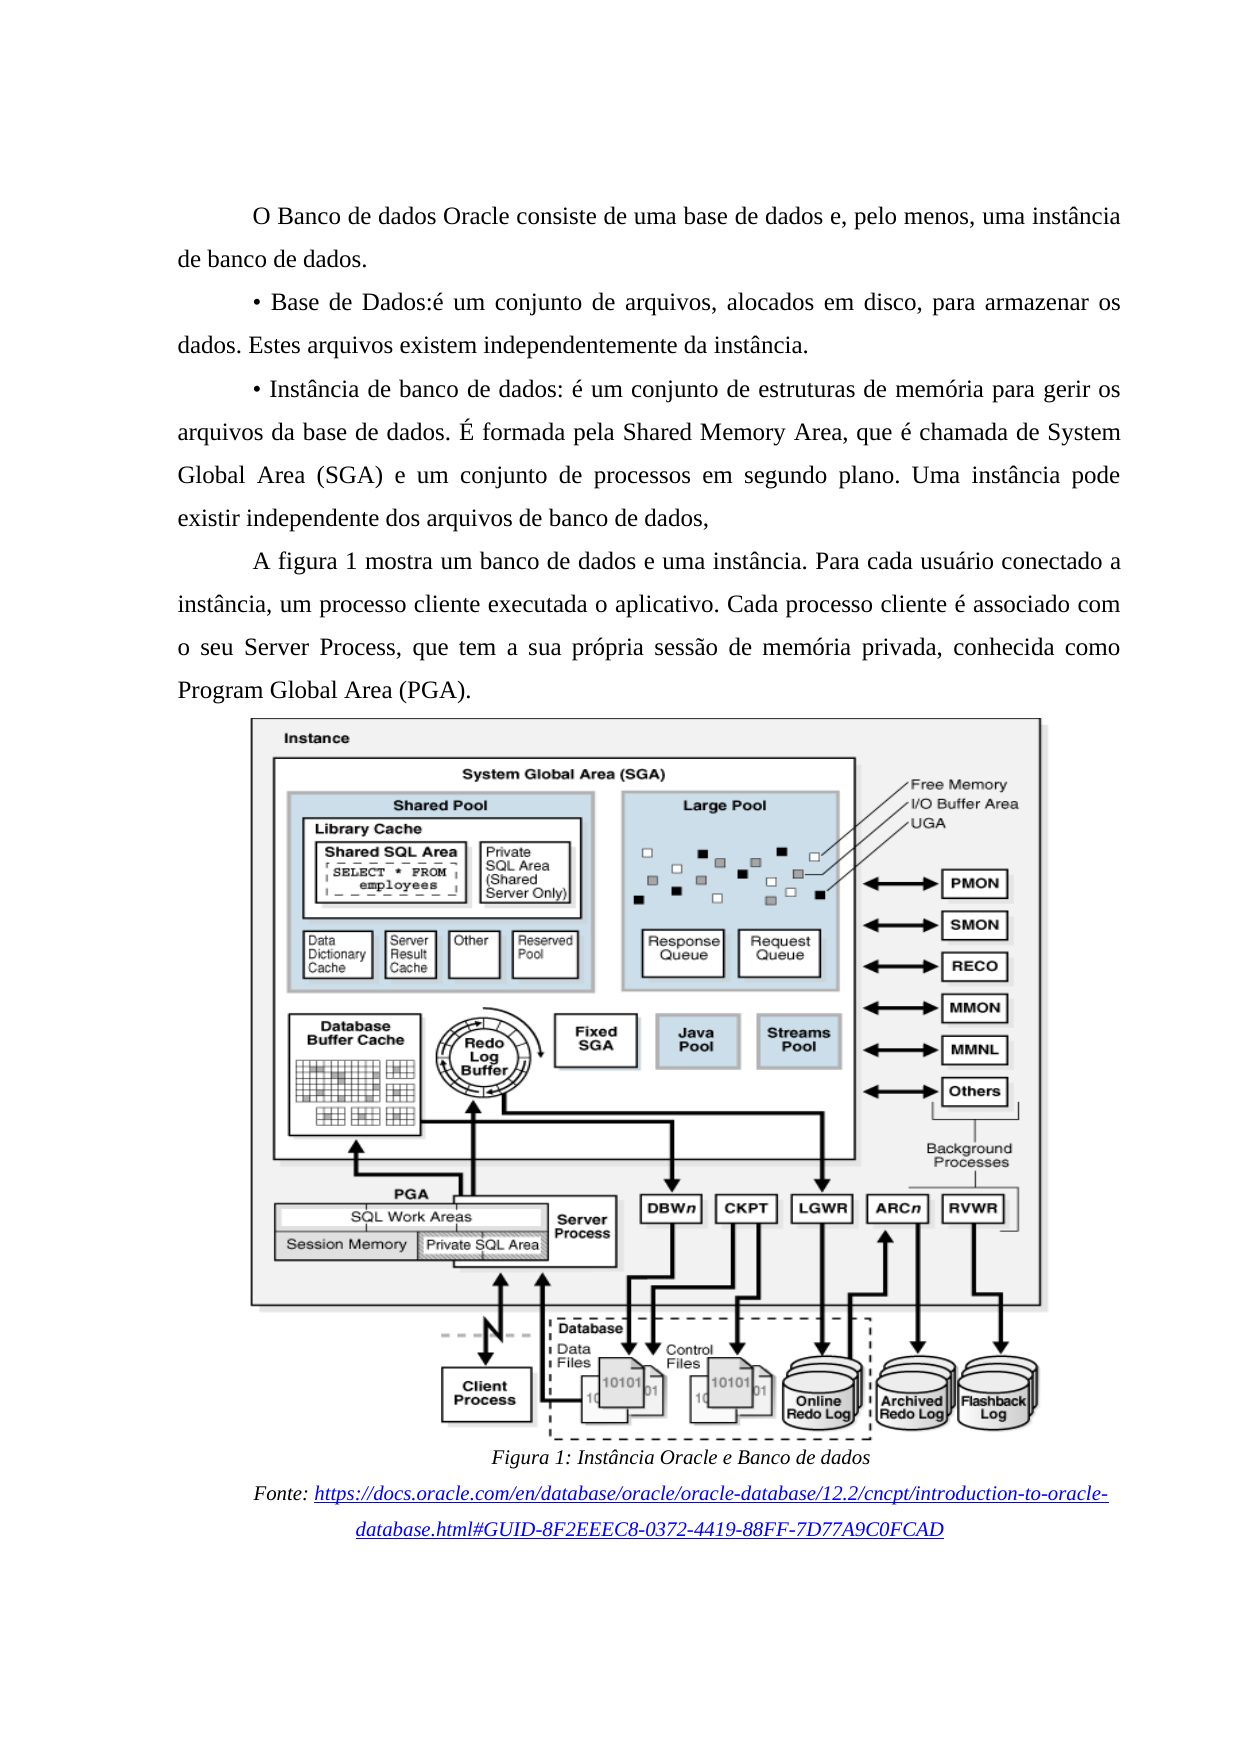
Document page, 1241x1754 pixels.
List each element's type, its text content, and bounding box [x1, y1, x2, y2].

text • Base de Dados:é um conjunto de arquivos, alocados em disco, para armazenar os dados. Estes arquivos existem independentemente da instância. [177, 287, 1122, 359]
text • Instância de banco de dados: é um conjunto de estruturas de memória para gerir os arquivos da base de dados. É formada pela Shared Memory Area, que é chamada de System Global Area (SGA) e um conjunto de processos em segundo plano. Uma instância pode existir independente dos arquivos de banco de dados, [177, 374, 1122, 532]
picture [250, 718, 1049, 1446]
text Fonte: https://docs.oracle.com/en/database/oracle/oracle-database/12.2/cncpt/introduction-to-oracle-database.html#GUID-8F2EEEC8-0372-4419-88FF-7D77A9C0FCAD [177, 1481, 1122, 1541]
text O Banco de dados Oracle consiste de uma base de dados e, pelo menos, uma instância de banco de dados. [177, 201, 1122, 273]
text Figura 1: Instância Oracle e Banco de dados [177, 719, 1122, 1469]
text A figura 1 mostra um banco de dados e uma instância. Para cada usuário conectado a instância, um processo cliente executada o aplicativo. Cada processo cliente é associado com o seu Server Process, que tem a sua própria sessão de memória privada, conhecida como Program Global Area (PGA). [177, 546, 1122, 704]
